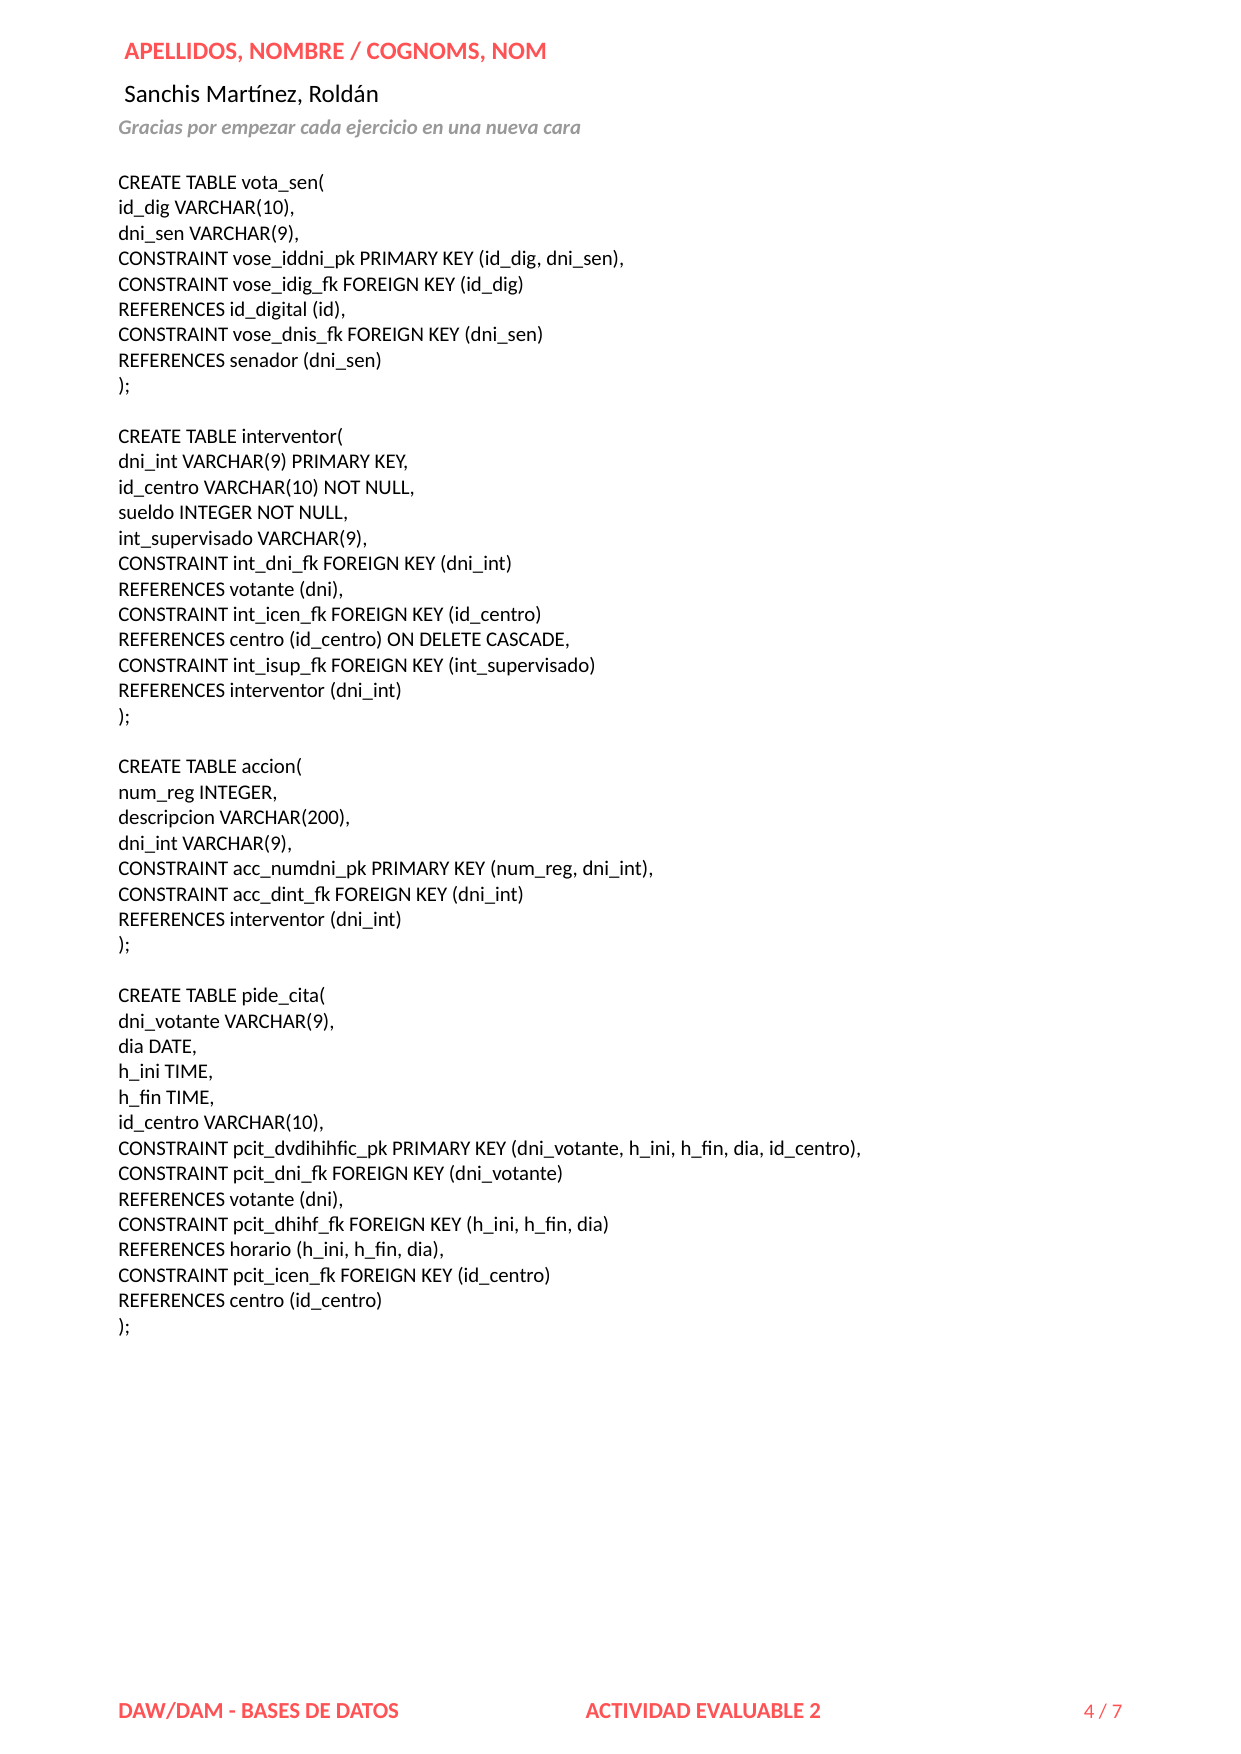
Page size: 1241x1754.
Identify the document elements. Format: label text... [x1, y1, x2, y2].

text dni_int VARCHAR(9) PRIMARY KEY, [118, 449, 1122, 474]
text CONSTRAINT acc_dint_fk FOREIGN KEY (dni_int) [118, 881, 1122, 906]
text id_dig VARCHAR(10), [118, 194, 1122, 220]
text CREATE TABLE accion( [118, 754, 1122, 779]
text CONSTRAINT int_isup_fk FOREIGN KEY (int_supervisado) [118, 652, 1122, 677]
text REFERENCES votante (dni), [118, 1186, 1122, 1211]
text dni_int VARCHAR(9), [118, 830, 1122, 855]
text REFERENCES id_digital (id), [118, 296, 1122, 322]
text CREATE TABLE pide_cita( [118, 982, 1122, 1008]
text id_centro VARCHAR(10) NOT NULL, [118, 474, 1122, 499]
text REFERENCES interventor (dni_int) [118, 906, 1122, 932]
text REFERENCES centro (id_centro) [118, 1287, 1122, 1313]
text int_supervisado VARCHAR(9), [118, 525, 1122, 550]
text CONSTRAINT int_dni_fk FOREIGN KEY (dni_int) [118, 550, 1122, 576]
text CONSTRAINT pcit_dni_fk FOREIGN KEY (dni_votante) [118, 1160, 1122, 1186]
text CONSTRAINT pcit_dvdihihfic_pk PRIMARY KEY (dni_votante, h_ini, h_fin, dia, id_centro), [118, 1135, 1122, 1160]
text h_fin TIME, [118, 1084, 1122, 1109]
text CONSTRAINT pcit_dhihf_fk FOREIGN KEY (h_ini, h_fin, dia) [118, 1211, 1122, 1237]
text CONSTRAINT int_icen_fk FOREIGN KEY (id_centro) [118, 601, 1122, 627]
text h_ini TIME, [118, 1059, 1122, 1084]
text CONSTRAINT vose_idig_fk FOREIGN KEY (id_dig) [118, 271, 1122, 296]
text REFERENCES centro (id_centro) ON DELETE CASCADE, [118, 627, 1122, 652]
text dia DATE, [118, 1033, 1122, 1059]
text CONSTRAINT acc_numdni_pk PRIMARY KEY (num_reg, dni_int), [118, 855, 1122, 881]
text id_centro VARCHAR(10), [118, 1109, 1122, 1135]
text REFERENCES senador (dni_sen) [118, 347, 1122, 372]
text dni_votante VARCHAR(9), [118, 1008, 1122, 1033]
text CONSTRAINT vose_iddni_pk PRIMARY KEY (id_dig, dni_sen), [118, 245, 1122, 271]
text REFERENCES interventor (dni_int) [118, 677, 1122, 703]
text REFERENCES horario (h_ini, h_fin, dia), [118, 1237, 1122, 1262]
text ); [118, 1313, 1122, 1338]
text num_reg INTEGER, [118, 779, 1122, 804]
text sueldo INTEGER NOT NULL, [118, 499, 1122, 525]
text ); [118, 372, 1122, 398]
text CONSTRAINT pcit_icen_fk FOREIGN KEY (id_centro) [118, 1262, 1122, 1287]
text descripcion VARCHAR(200), [118, 804, 1122, 830]
text REFERENCES votante (dni), [118, 576, 1122, 601]
text ); [118, 932, 1122, 957]
text ); [118, 703, 1122, 728]
text dni_sen VARCHAR(9), [118, 220, 1122, 245]
text CONSTRAINT vose_dnis_fk FOREIGN KEY (dni_sen) [118, 322, 1122, 347]
text CREATE TABLE vota_sen( [118, 169, 1122, 194]
text CREATE TABLE interventor( [118, 423, 1122, 449]
